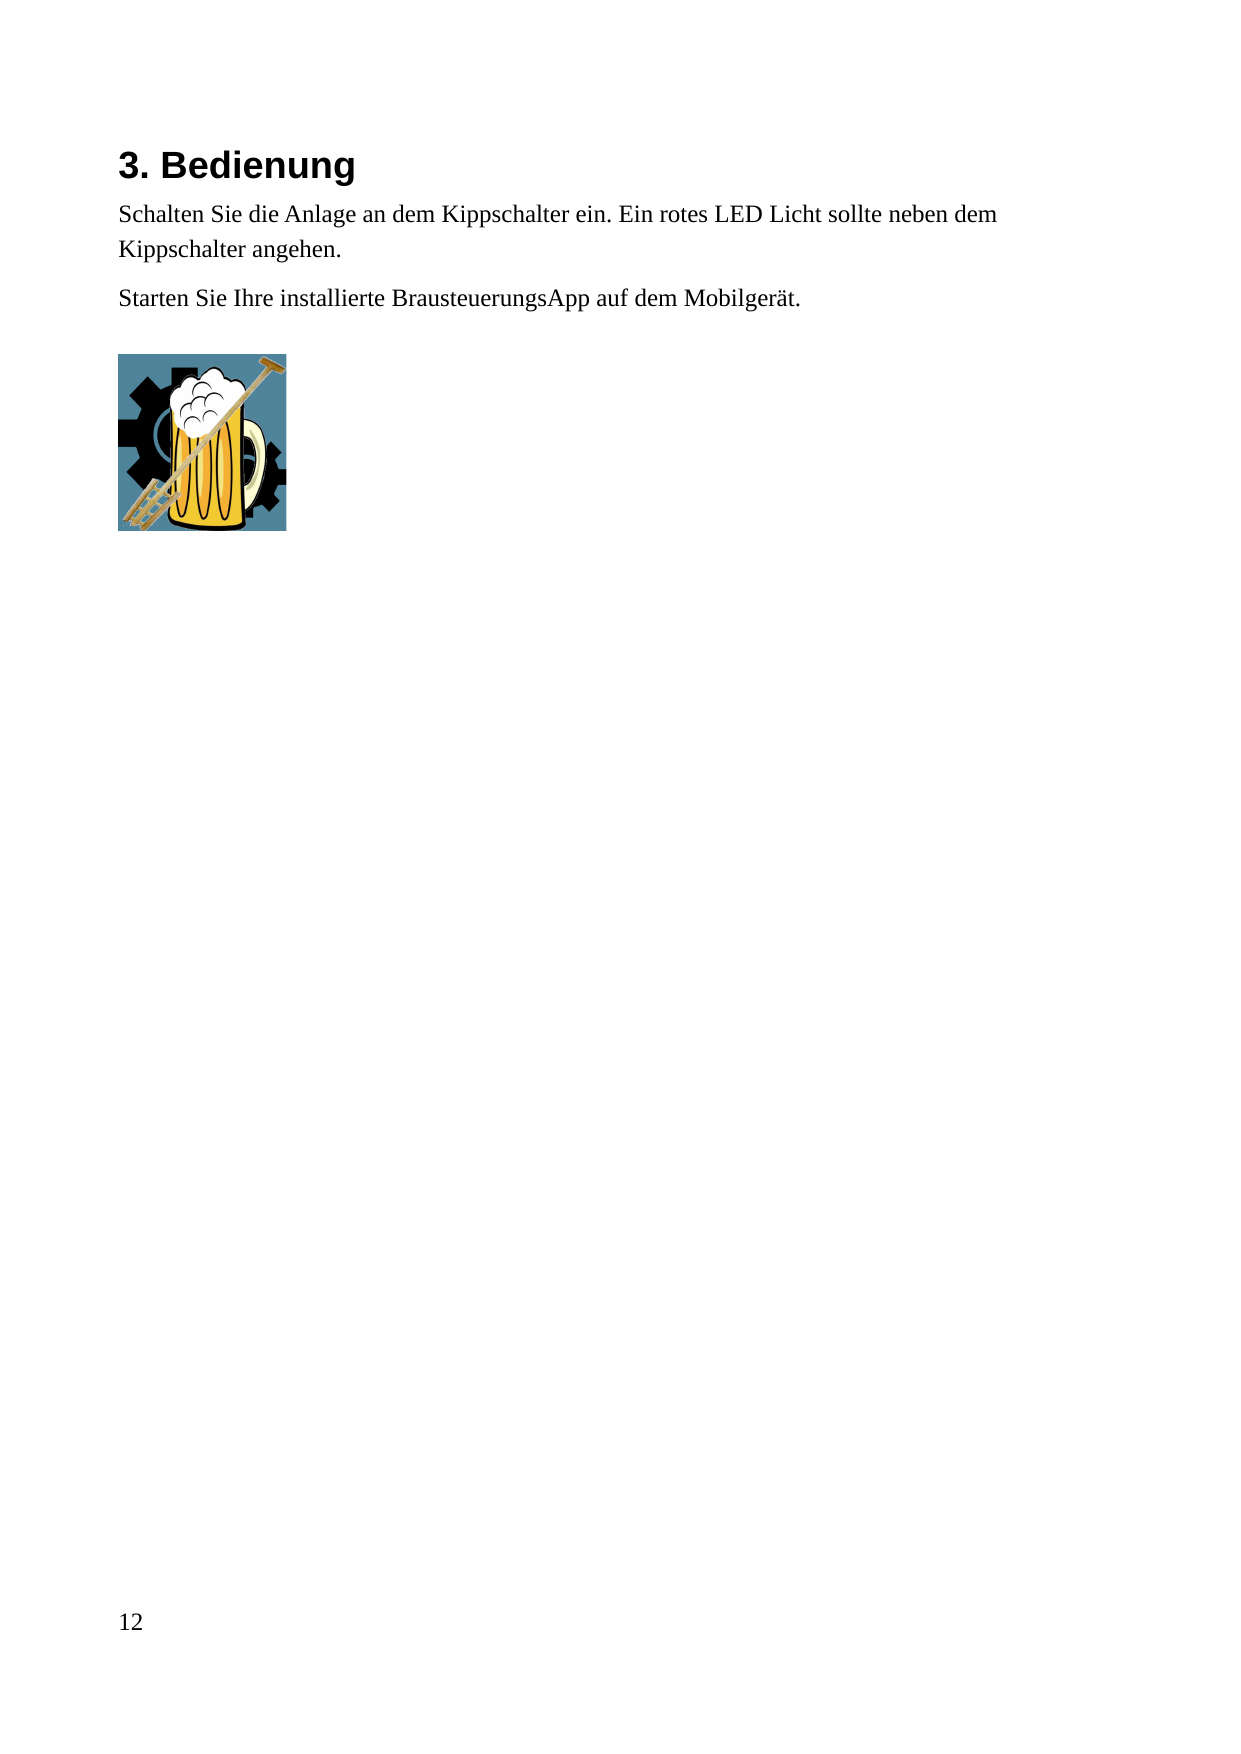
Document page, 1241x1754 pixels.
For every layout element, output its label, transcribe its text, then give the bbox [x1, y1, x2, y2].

text Starten Sie Ihre installierte BrausteuerungsApp auf dem Mobilgerät. [118, 283, 1122, 312]
picture [118, 354, 287, 531]
text Schalten Sie die Anlage an dem Kippschalter ein. Ein rotes LED Licht sollte neben dem Kippschalter angehen. [118, 199, 1122, 262]
subtitle 3. Bedienung [118, 143, 1122, 187]
